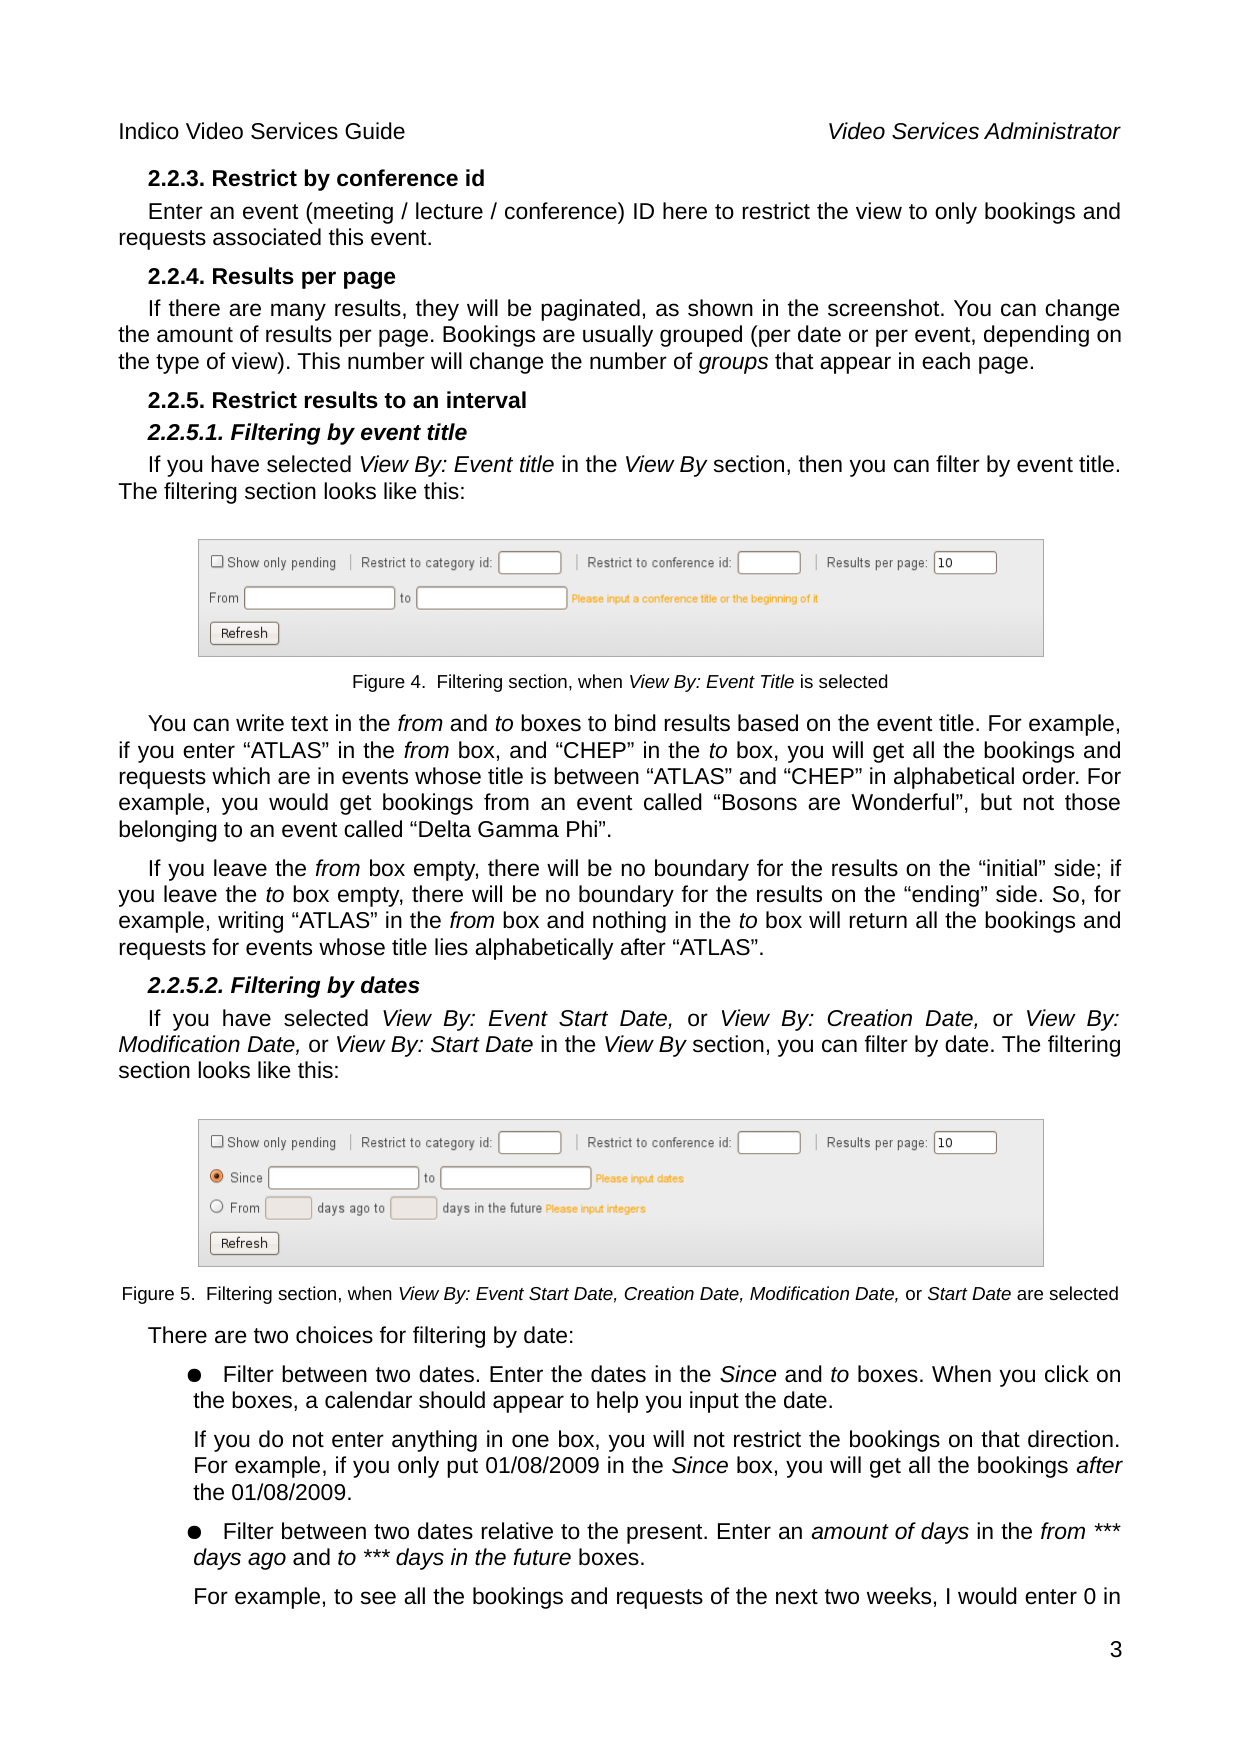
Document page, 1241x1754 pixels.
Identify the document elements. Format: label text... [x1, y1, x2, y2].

text If you have selected View By: Event Start Date, or View By: Creation Date, or View By: Modification Date, or View By: Start Date in the View By section, you can filter by date. The filtering section looks like this: [118, 1005, 1122, 1084]
title Figure 5. Filtering section, when View By: Event Start Date, Creation Date, Modification Date, or Start Date are selected [118, 1283, 1122, 1304]
text You can write text in the from and to boxes to bind results based on the event title. For example, if you enter “ATLAS” in the from box, and “CHEP” in the to box, you will get all the bookings and requests which are in events whose title is between “ATLAS” and “CHEP” in alphabetical order. For example, you would get bookings from an event called “Bosons are Wonderful”, but not those belonging to an event called “Delta Gamma Phi”. [118, 710, 1122, 842]
list Filter between two dates relative to the present. Enter an amount of days in the from *** days ago and to *** days in the future boxes. [156, 1518, 1122, 1570]
text If you have selected View By: Event title in the View By section, then you can filter by event title. The filtering section looks like this: [118, 451, 1122, 504]
list For example, to see all the bookings and requests of the next two weeks, I would enter 0 in [156, 1583, 1122, 1609]
subtitle 2.2.3. Restrict by conference id [118, 165, 1122, 192]
subtitle 2.2.4. Results per page [118, 263, 1122, 289]
picture [191, 534, 1049, 660]
title Figure 4. Filtering section, when View By: Event Title is selected [118, 671, 1122, 692]
text If there are many results, they will be paginated, as shown in the screenshot. You can change the amount of results per page. Bookings are usually grouped (per date or per event, depending on the type of view). This number will change the number of groups that appear in each page. [118, 295, 1122, 374]
picture [192, 1113, 1049, 1271]
text There are two choices for filtering by date: [118, 1322, 1122, 1348]
list If you do not enter anything in one box, you will not restrict the bookings on that direction. For example, if you only put 01/08/2009 in the Since box, you will get all the bookings after the 01/08/2009. [156, 1426, 1122, 1505]
list Filter between two dates. Enter the dates in the Since and to boxes. When you click on the boxes, a calendar should appear to help you input the date. [156, 1361, 1122, 1413]
text If you leave the from box empty, there will be no boundary for the results on the “initial” side; if you leave the to box empty, there will be no boundary for the results on the “ending” side. So, for example, writing “ATLAS” in the from box and nothing in the to box will return all the bookings and requests for events whose title lies alphabetically after “ATLAS”. [118, 854, 1122, 960]
subtitle 2.2.5.1. Filtering by event title [118, 419, 1122, 445]
subtitle 2.2.5. Restrict results to an interval [118, 387, 1122, 413]
text Enter an event (meeting / lecture / conference) ID here to restrict the view to only bookings and requests associated this event. [118, 198, 1122, 250]
subtitle 2.2.5.2. Filtering by dates [118, 972, 1122, 999]
